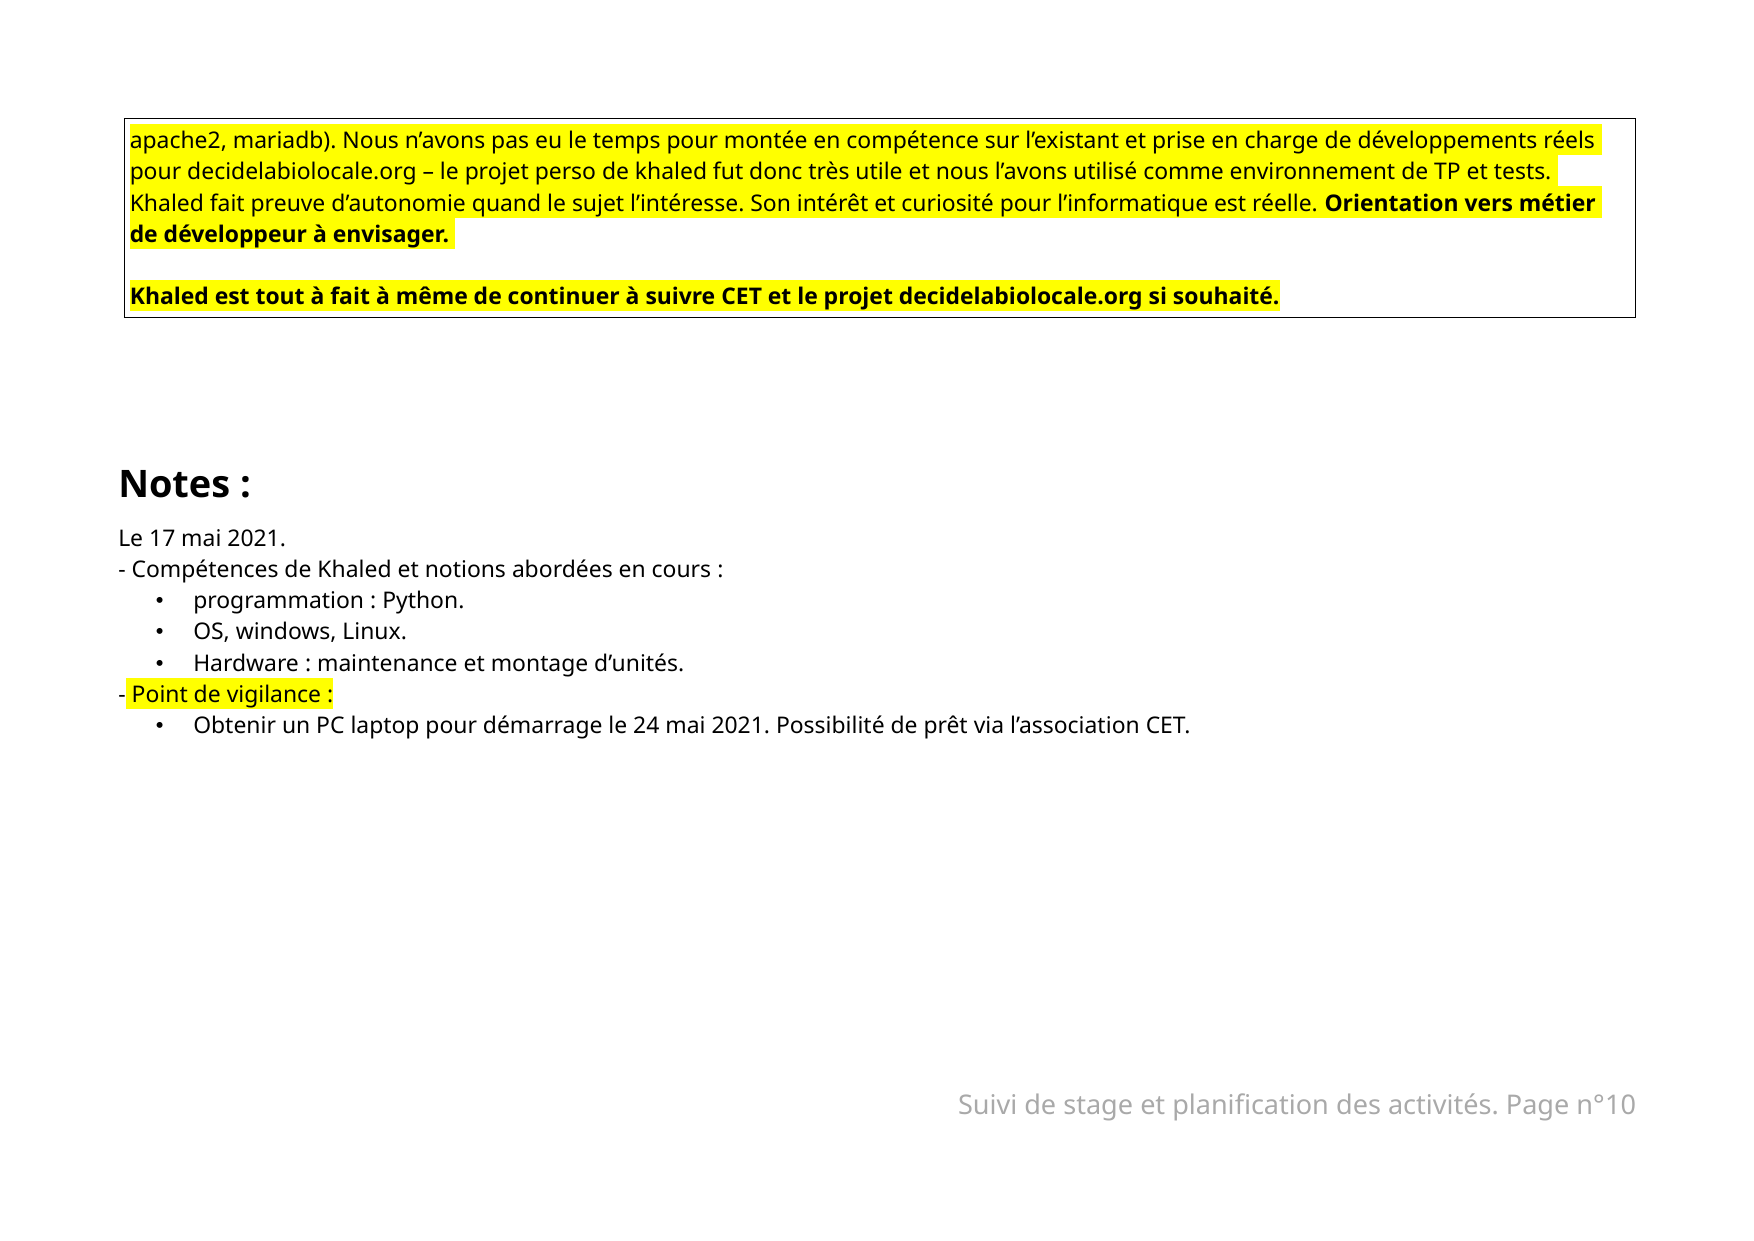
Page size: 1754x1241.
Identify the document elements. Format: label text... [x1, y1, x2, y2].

list programmation : Python. [156, 584, 1636, 615]
list OS, windows, Linux. [156, 615, 1636, 646]
text Le 17 mai 2021. [118, 521, 1636, 553]
table_cell apache2, mariadb). Nous n’avons pas eu le temps pour montée en compétence sur l’existant et prise en charge de développements réels pour decidelabiolocale.org – le projet perso de khaled fut donc très utile et nous l’avons utilisé comme environnement de TP et tests. Khaled fait preuve d’autonomie quand le sujet l’intéresse. Son intérêt et curiosité pour l’informatique est réelle. Orientation vers métier de développeur à envisager. Khaled est tout à fait à même de continuer à suivre CET et le projet decidelabiolocale.org si souhaité. [125, 119, 1635, 317]
subtitle Notes : [118, 457, 1636, 509]
list Hardware : maintenance et montage d’unités. [156, 646, 1636, 678]
text - Compétences de Khaled et notions abordées en cours : [118, 553, 1636, 584]
list Obtenir un PC laptop pour démarrage le 24 mai 2021. Possibilité de prêt via l’association CET. [156, 709, 1636, 740]
text - Point de vigilance : [118, 678, 1636, 709]
